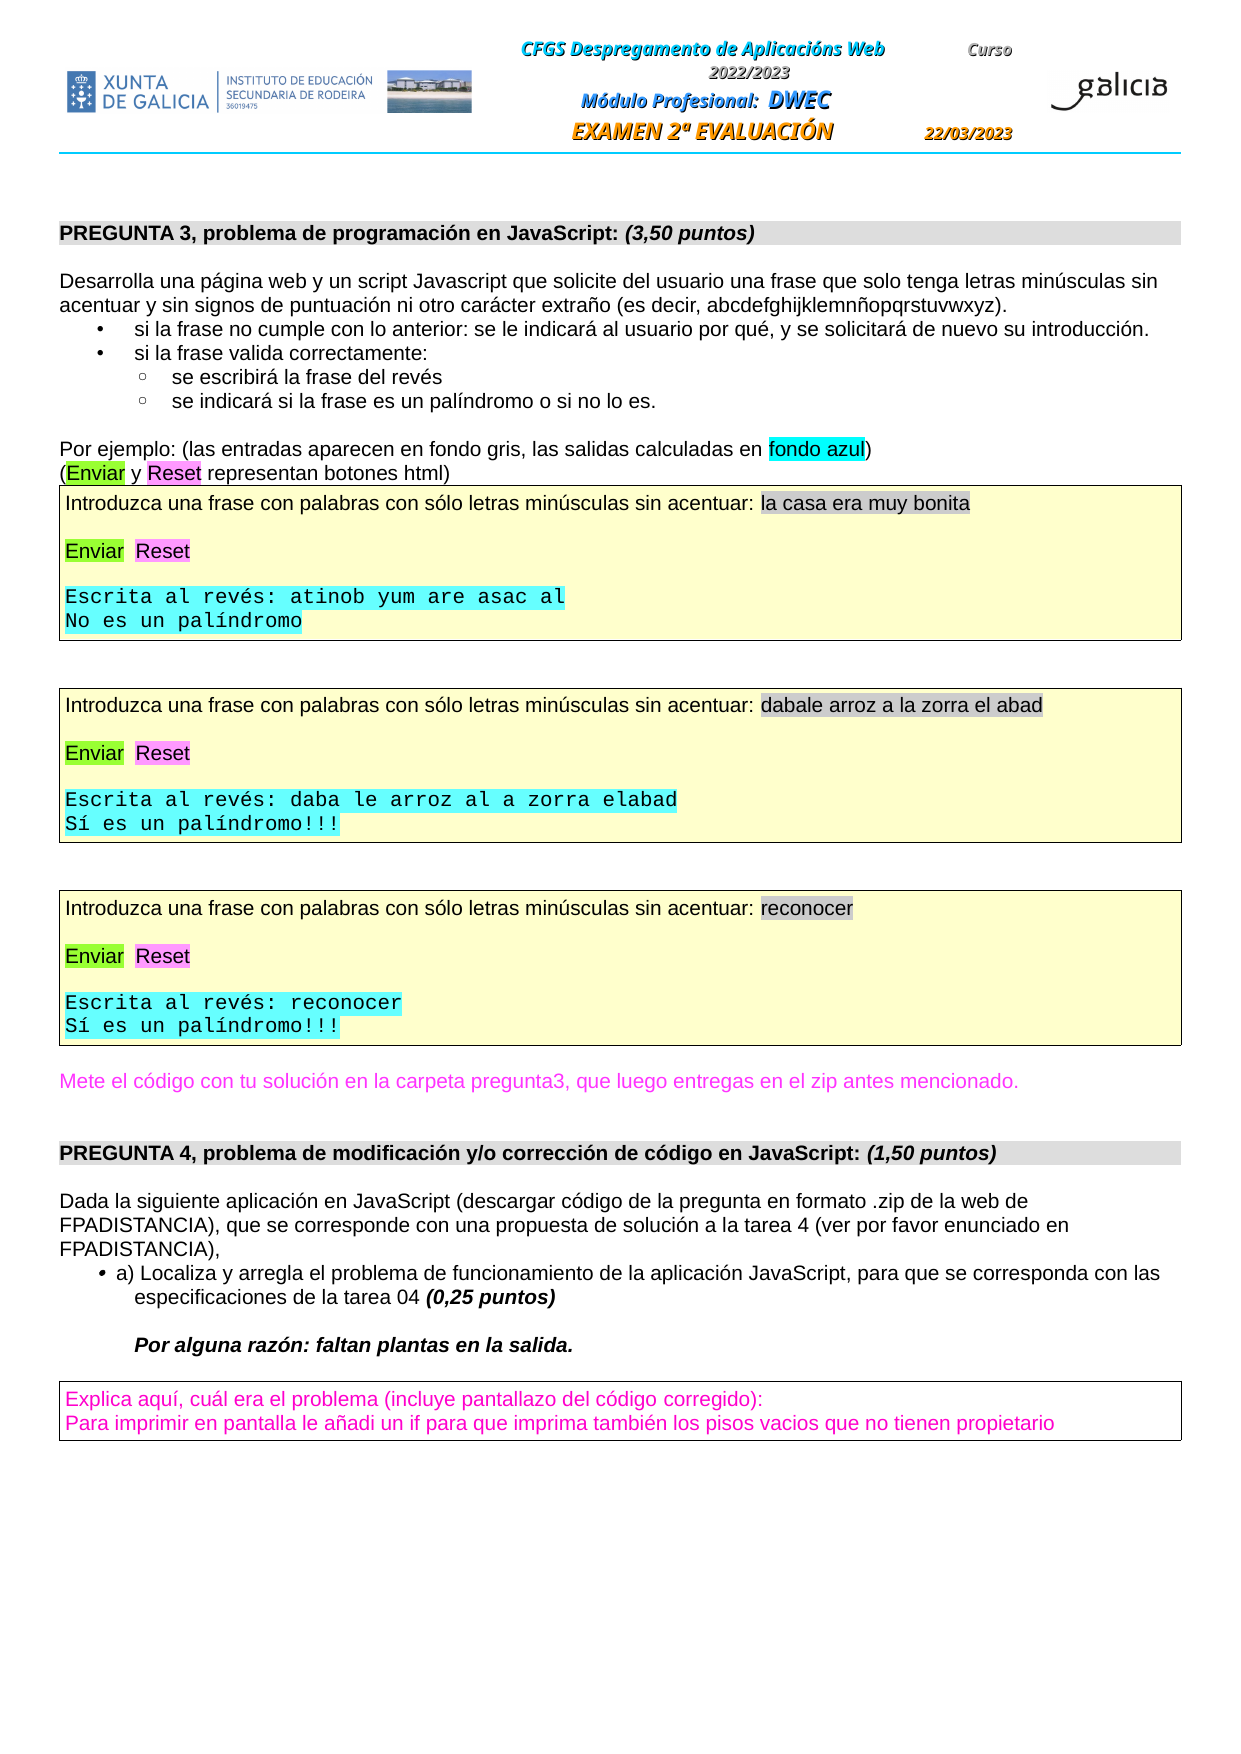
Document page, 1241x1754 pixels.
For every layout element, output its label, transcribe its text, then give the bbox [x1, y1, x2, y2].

text (Enviar y Reset representan botones html) [59, 461, 1181, 485]
text Desarrolla una página web y un script Javascript que solicite del usuario una frase que solo tenga letras minúsculas sin acentuar y sin signos de puntuación ni otro carácter extraño (es decir, abcdefghijklemnñopqrstuvwxyz). [59, 269, 1181, 317]
table_header Introduzca una frase con palabras con sólo letras minúsculas sin acentuar: reconocer Enviar Reset Escrita al revés: reconocer Sí es un palíndromo!!! [60, 891, 1181, 1045]
list Por alguna razón: faltan plantas en la salida. [97, 1333, 1181, 1357]
list se escribirá la frase del revés [134, 365, 1181, 389]
text Por ejemplo: (las entradas aparecen en fondo gris, las salidas calculadas en fondo azul) [59, 437, 1181, 461]
table_header Introduzca una frase con palabras con sólo letras minúsculas sin acentuar: la casa era muy bonita Enviar Reset Escrita al revés: atinob yum are asac al No es un palíndromo [60, 486, 1181, 639]
text PREGUNTA 3, problema de programación en JavaScript: (3,50 puntos) [59, 221, 1181, 245]
table_header Explica aquí, cuál era el problema (incluye pantallazo del código corregido): Para imprimir en pantalla le añadi un if para que imprima también los pisos vacios que no tienen propietario [60, 1382, 1181, 1440]
table_header Introduzca una frase con palabras con sólo letras minúsculas sin acentuar: dabale arroz a la zorra el abad Enviar Reset Escrita al revés: daba le arroz al a zorra elabad Sí es un palíndromo!!! [60, 689, 1181, 842]
list si la frase no cumple con lo anterior: se le indicará al usuario por qué, y se solicitará de nuevo su introducción. [97, 317, 1181, 341]
picture [1051, 70, 1172, 114]
text PREGUNTA 4, problema de modificación y/o corrección de código en JavaScript: (1,50 puntos) [59, 1141, 1181, 1165]
text Dada la siguiente aplicación en JavaScript (descargar código de la pregunta en formato .zip de la web de FPADISTANCIA), que se corresponde con una propuesta de solución a la tarea 4 (ver por favor enunciado en FPADISTANCIA), [59, 1189, 1181, 1261]
text Mete el código con tu solución en la carpeta pregunta3, que luego entregas en el zip antes mencionado. [59, 1069, 1181, 1093]
picture [64, 67, 473, 114]
list se indicará si la frase es un palíndromo o si no lo es. [134, 389, 1181, 413]
list a) Localiza y arregla el problema de funcionamiento de la aplicación JavaScript, para que se corresponda con las especificaciones de la tarea 04 (0,25 puntos) [97, 1261, 1181, 1333]
list si la frase valida correctamente: [97, 341, 1181, 365]
